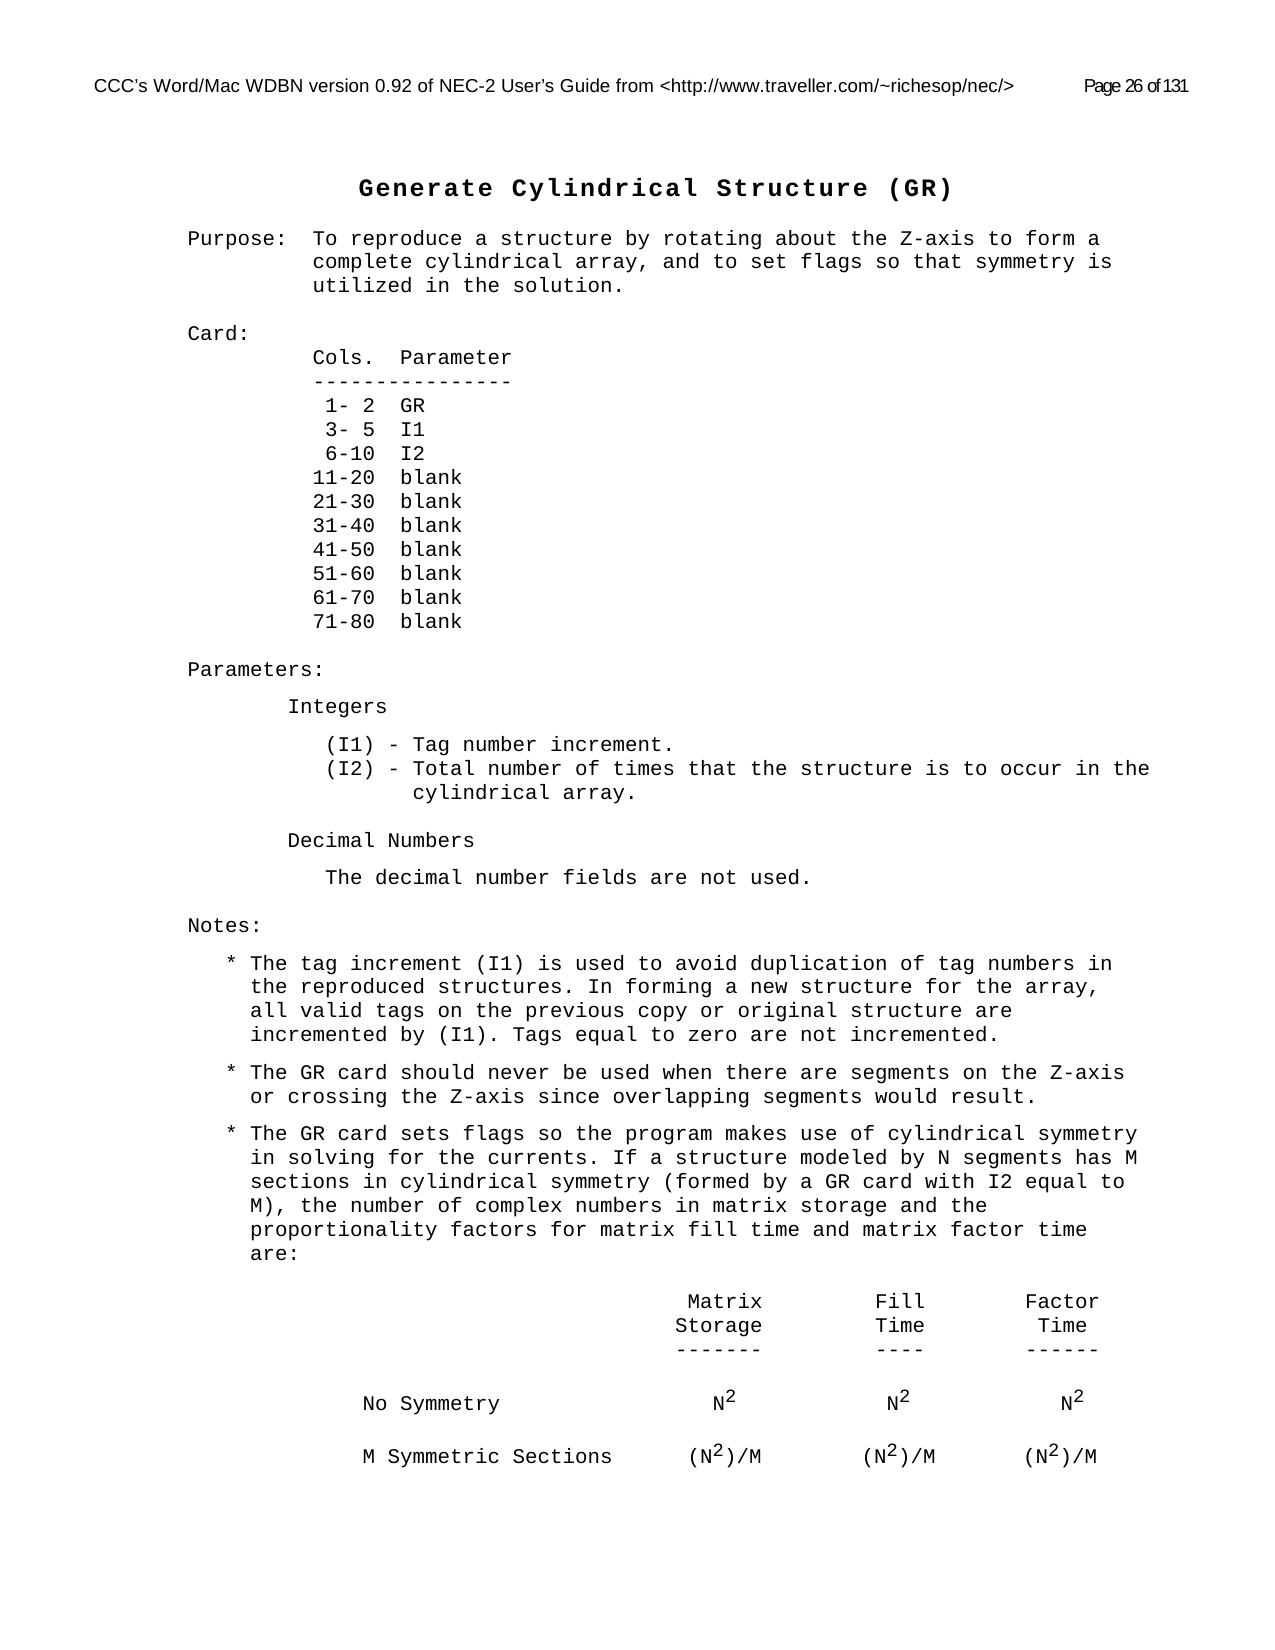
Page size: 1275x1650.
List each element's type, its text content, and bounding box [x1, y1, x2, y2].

text (I2) - Total number of times that the structure is to occur in the [187, 758, 1181, 782]
text 51-60 blank [187, 563, 1181, 587]
text 6-10 I2 [187, 443, 1181, 467]
text or crossing the Z-axis since overlapping segments would result. [187, 1086, 1181, 1110]
text 1- 2 GR [187, 395, 1181, 419]
text Decimal Numbers [187, 829, 1181, 853]
text 71-80 blank [187, 611, 1181, 635]
text all valid tags on the previous copy or original structure are [187, 1000, 1181, 1024]
text Matrix Fill Factor [187, 1291, 1181, 1315]
text M Symmetric Sections (N2)/M (N2)/M (N2)/M [187, 1440, 1181, 1470]
text ------- ---- ------ [187, 1339, 1181, 1363]
text complete cylindrical array, and to set flags so that symmetry is [187, 251, 1181, 275]
text sections in cylindrical symmetry (formed by a GR card with I2 equal to [187, 1171, 1181, 1195]
text Purpose: To reproduce a structure by rotating about the Z-axis to form a [187, 227, 1181, 251]
text 21-30 blank [187, 491, 1181, 515]
text in solving for the currents. If a structure modeled by N segments has M [187, 1147, 1181, 1171]
text incremented by (I1). Tags equal to zero are not incremented. [187, 1024, 1181, 1048]
text Storage Time Time [187, 1315, 1181, 1339]
text 3- 5 I1 [187, 419, 1181, 443]
text 61-70 blank [187, 587, 1181, 611]
text utilized in the solution. [187, 275, 1181, 299]
text are: [187, 1243, 1181, 1267]
text * The GR card should never be used when there are segments on the Z-axis [187, 1048, 1181, 1086]
text * The tag increment (I1) is used to avoid duplication of tag numbers in [187, 939, 1181, 976]
text Generate Cylindrical Structure (GR) [187, 175, 1125, 203]
text proportionality factors for matrix fill time and matrix factor time [187, 1219, 1181, 1243]
text No Symmetry N2 N2 N2 [187, 1387, 1181, 1416]
text Cols. Parameter [187, 347, 1181, 371]
text Notes: [187, 915, 1181, 939]
text Integers [187, 683, 1181, 720]
text cylindrical array. [187, 782, 1181, 806]
text Parameters: [187, 659, 1181, 683]
text M), the number of complex numbers in matrix storage and the [187, 1195, 1181, 1219]
text The decimal number fields are not used. [187, 853, 1181, 891]
text ---------------- [187, 371, 1181, 395]
text * The GR card sets flags so the program makes use of cylindrical symmetry [187, 1110, 1181, 1147]
text 11-20 blank [187, 467, 1181, 491]
text 41-50 blank [187, 539, 1181, 563]
text 31-40 blank [187, 515, 1181, 539]
text (I1) - Tag number increment. [187, 720, 1181, 758]
text the reproduced structures. In forming a new structure for the array, [187, 976, 1181, 1000]
text Card: [187, 323, 1181, 347]
